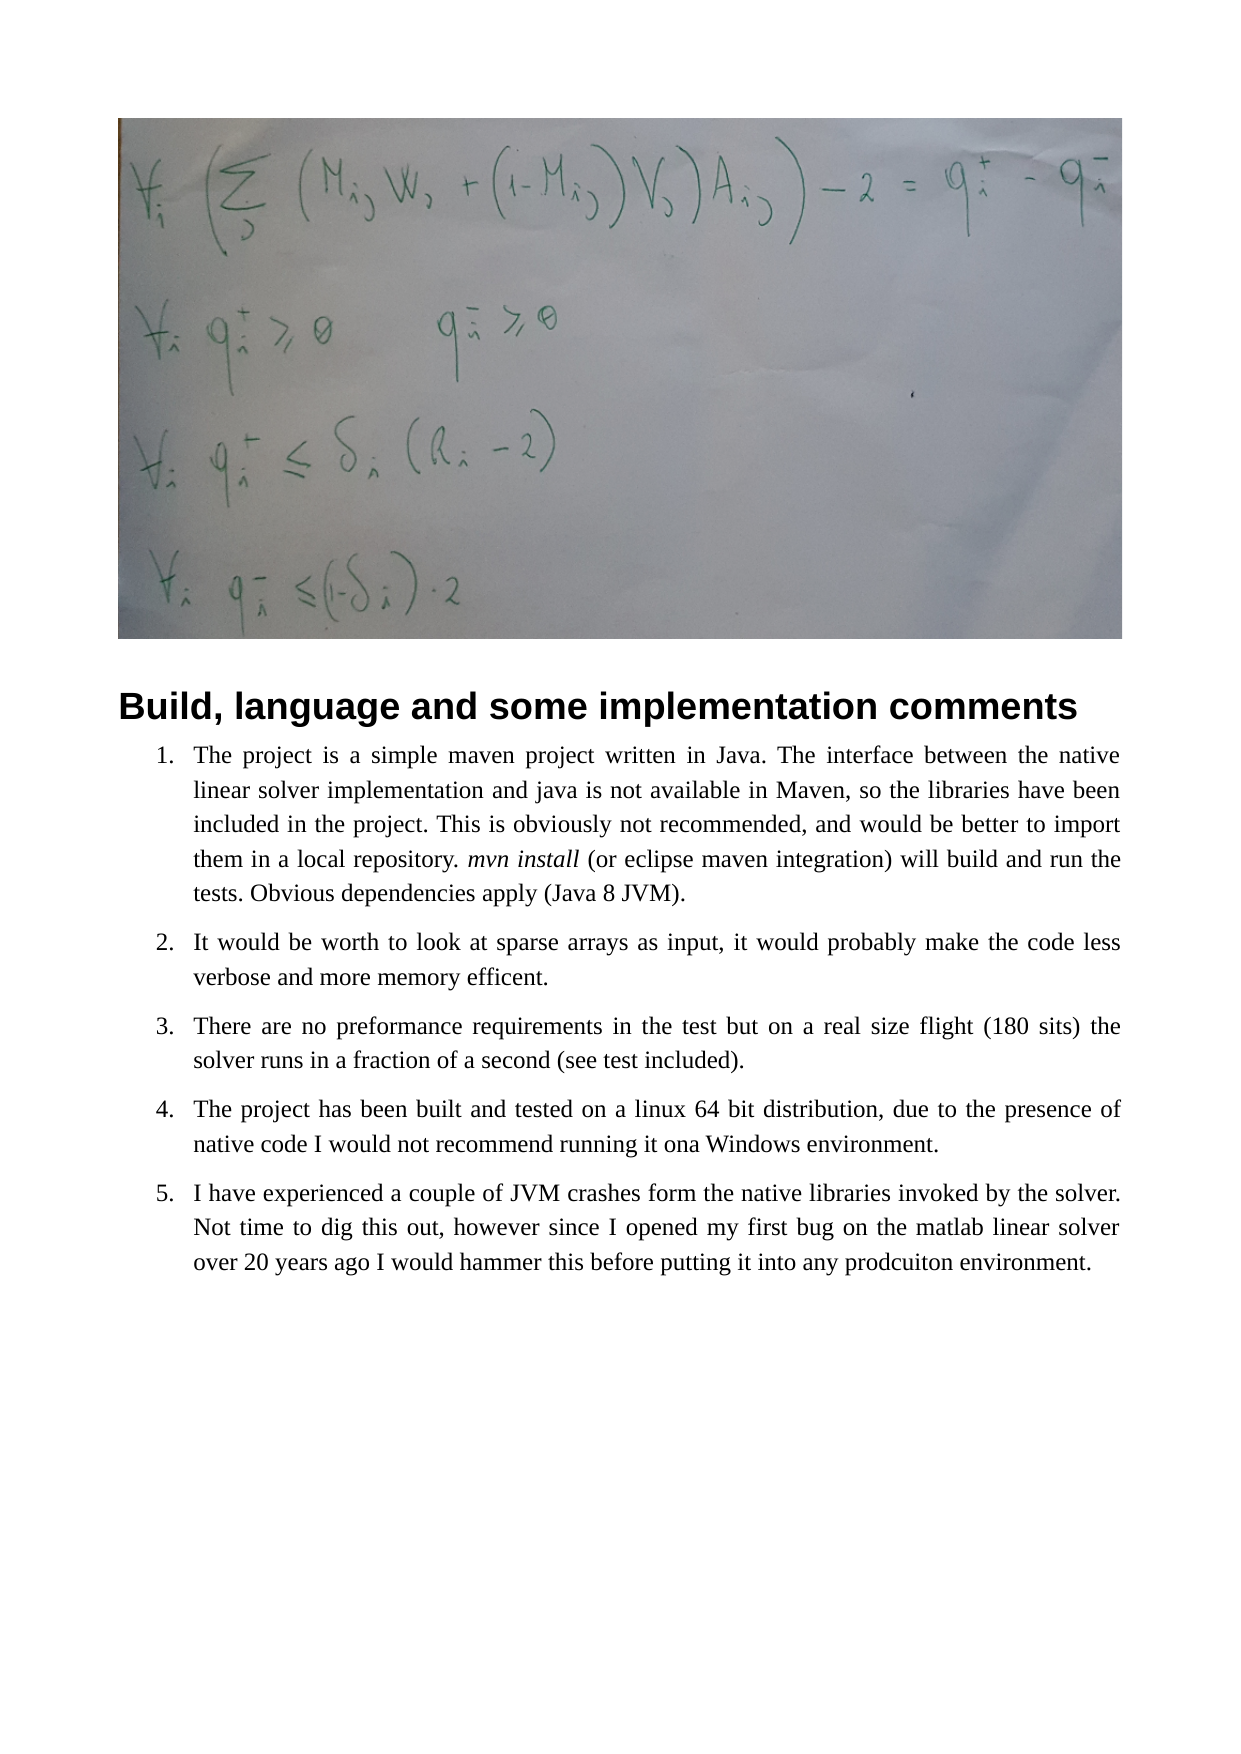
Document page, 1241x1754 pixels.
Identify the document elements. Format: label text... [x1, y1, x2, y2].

list The project has been built and tested on a linux 64 bit distribution, due to the presence of native code I would not recommend running it ona Windows environment. [156, 1094, 1122, 1157]
list I have experienced a couple of JVM crashes form the native libraries invoked by the solver. Not time to dig this out, however since I opened my first bug on the matlab linear solver over 20 years ago I would hammer this before putting it into any prodcuiton environment. [156, 1178, 1122, 1276]
list It would be worth to look at sparse arrays as input, it would probably make the code less verbose and more memory efficent. [156, 927, 1122, 990]
list The project is a simple maven project written in Java. The interface between the native linear solver implementation and java is not available in Maven, so the libraries have been included in the project. This is obviously not recommended, and would be better to import them in a local repository. mvn install (or eclipse maven integration) will build and run the tests. Obvious dependencies apply (Java 8 JVM). [156, 740, 1122, 907]
subtitle Build, language and some implementation comments [118, 684, 1122, 728]
picture [118, 118, 1123, 639]
list There are no preformance requirements in the test but on a real size flight (180 sits) the solver runs in a fraction of a second (see test included). [156, 1011, 1122, 1074]
